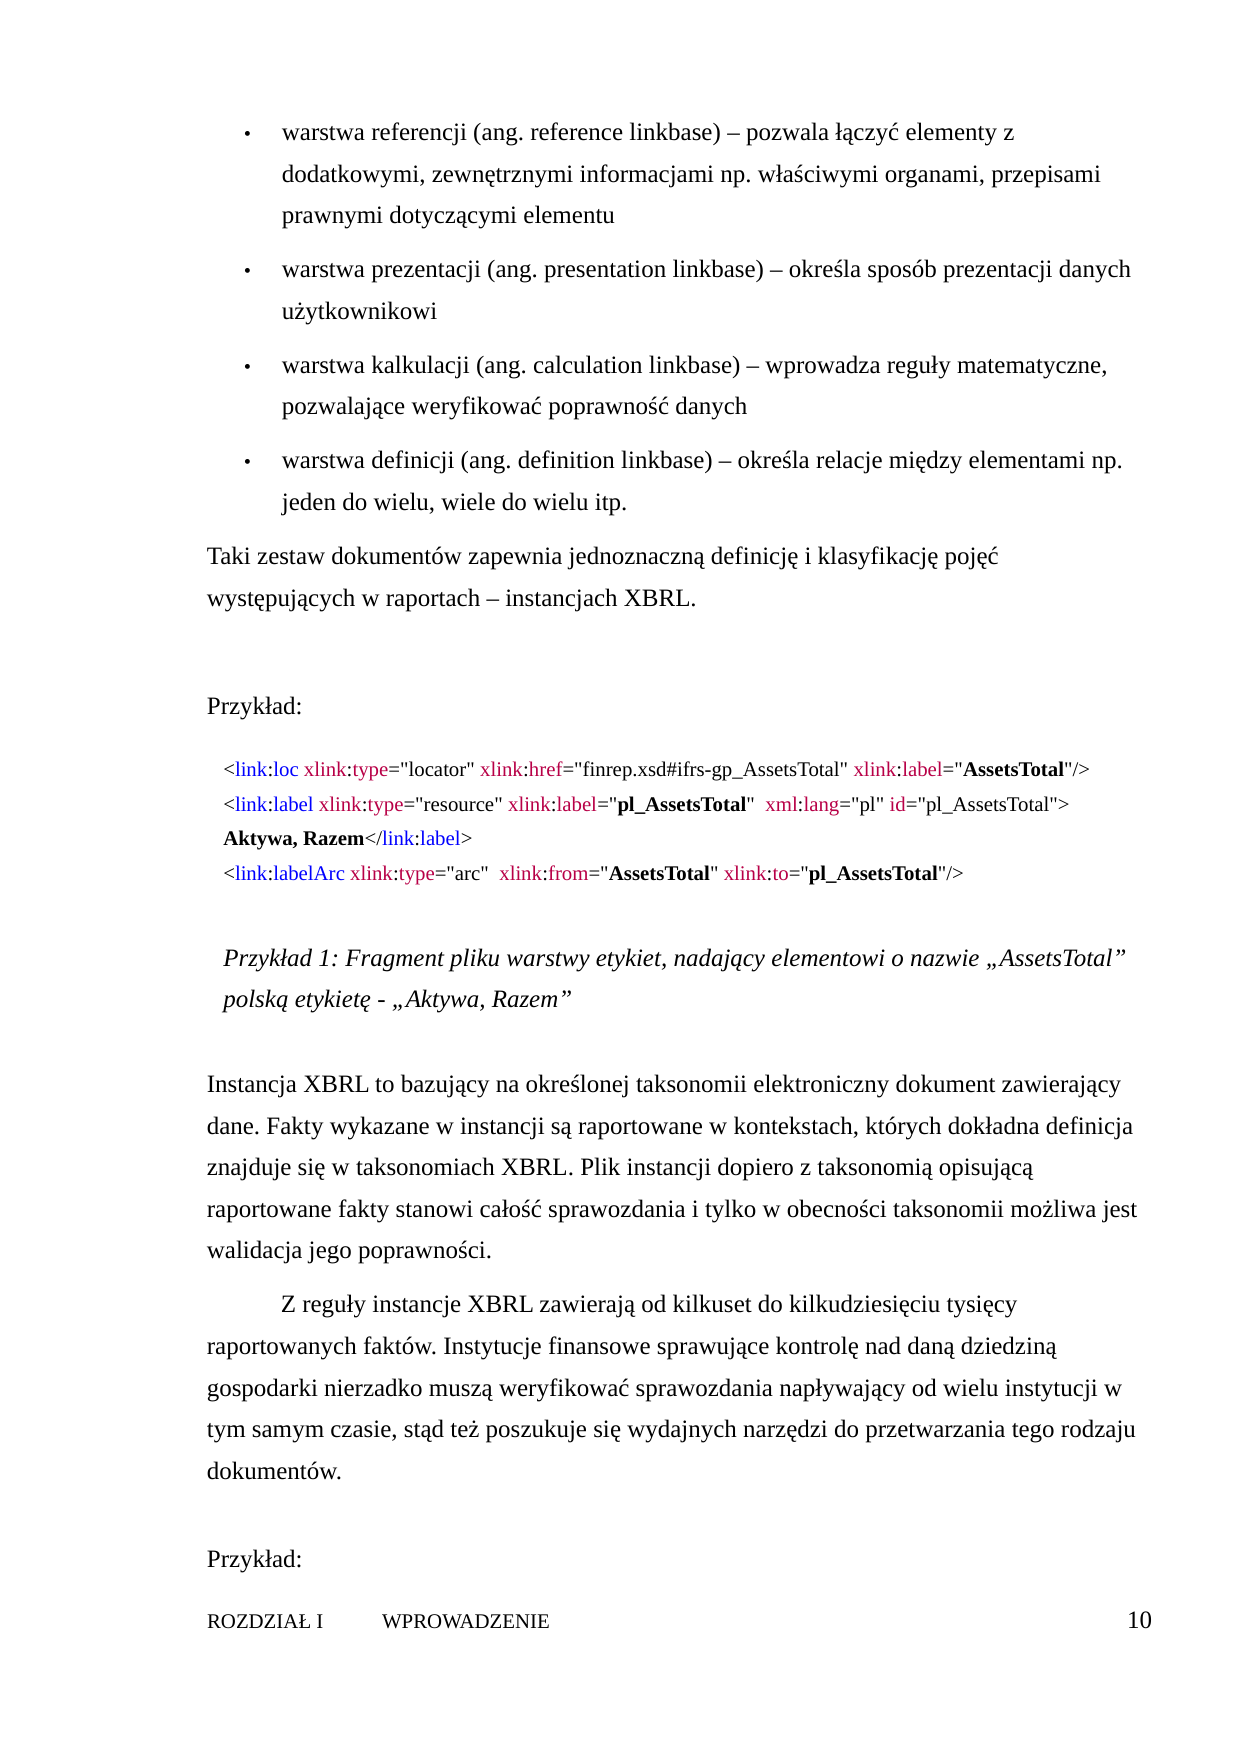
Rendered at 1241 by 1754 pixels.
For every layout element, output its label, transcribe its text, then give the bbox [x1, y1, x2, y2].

list warstwa definicji (ang. definition linkbase) – określa relacje między elementami np. jeden do wielu, wiele do wielu itp. [244, 447, 1152, 516]
text Taki zestaw dokumentów zapewnia jednoznaczną definicję i klasyfikację pojęć występujących w raportach – instancjach XBRL. [207, 542, 1152, 611]
text Przykład: [207, 692, 1152, 719]
text Instancja XBRL to bazujący na określonej taksonomii elektroniczny dokument zawierający dane. Fakty wykazane w instancji są raportowane w kontekstach, których dokładna definicja znajduje się w taksonomiach XBRL. Plik instancji dopiero z taksonomią opisującą raportowane fakty stanowi całość sprawozdania i tylko w obecności taksonomii możliwa jest walidacja jego poprawności. [207, 1070, 1152, 1264]
text Aktywa, Razem</link:label> <link:labelArc xlink:type="arc" xlink:from="AssetsTotal" xlink:to="pl_AssetsTotal"/> [223, 827, 1135, 885]
list warstwa prezentacji (ang. presentation linkbase) – określa sposób prezentacji danych użytkownikowi [244, 255, 1152, 324]
list warstwa referencji (ang. reference linkbase) – pozwala łączyć elementy z dodatkowymi, zewnętrznymi informacjami np. właściwymi organami, przepisami prawnymi dotyczącymi elementu [244, 118, 1152, 229]
text Przykład 1: Fragment pliku warstwy etykiet, nadający elementowi o nazwie „AssetsTotal” polską etykietę - „Aktywa, Razem” [223, 944, 1135, 1013]
text Przykład: [207, 1546, 1152, 1573]
text Z reguły instancje XBRL zawierają od kilkuset do kilkudziesięciu tysięcy raportowanych faktów. Instytucje finansowe sprawujące kontrolę nad daną dziedziną gospodarki nierzadko muszą weryfikować sprawozdania napływający od wielu instytucji w tym samym czasie, stąd też poszukuje się wydajnych narzędzi do przetwarzania tego rodzaju dokumentów. [207, 1291, 1152, 1484]
text <link:loc xlink:type="locator" xlink:href="finrep.xsd#ifrs-gp_AssetsTotal" xlink:label="AssetsTotal"/> <link:label xlink:type="resource" xlink:label="pl_AssetsTotal" xml:lang="pl" id="pl_AssetsTotal"> [223, 758, 1135, 816]
list warstwa kalkulacji (ang. calculation linkbase) – wprowadza reguły matematyczne, pozwalające weryfikować poprawność danych [244, 351, 1152, 420]
